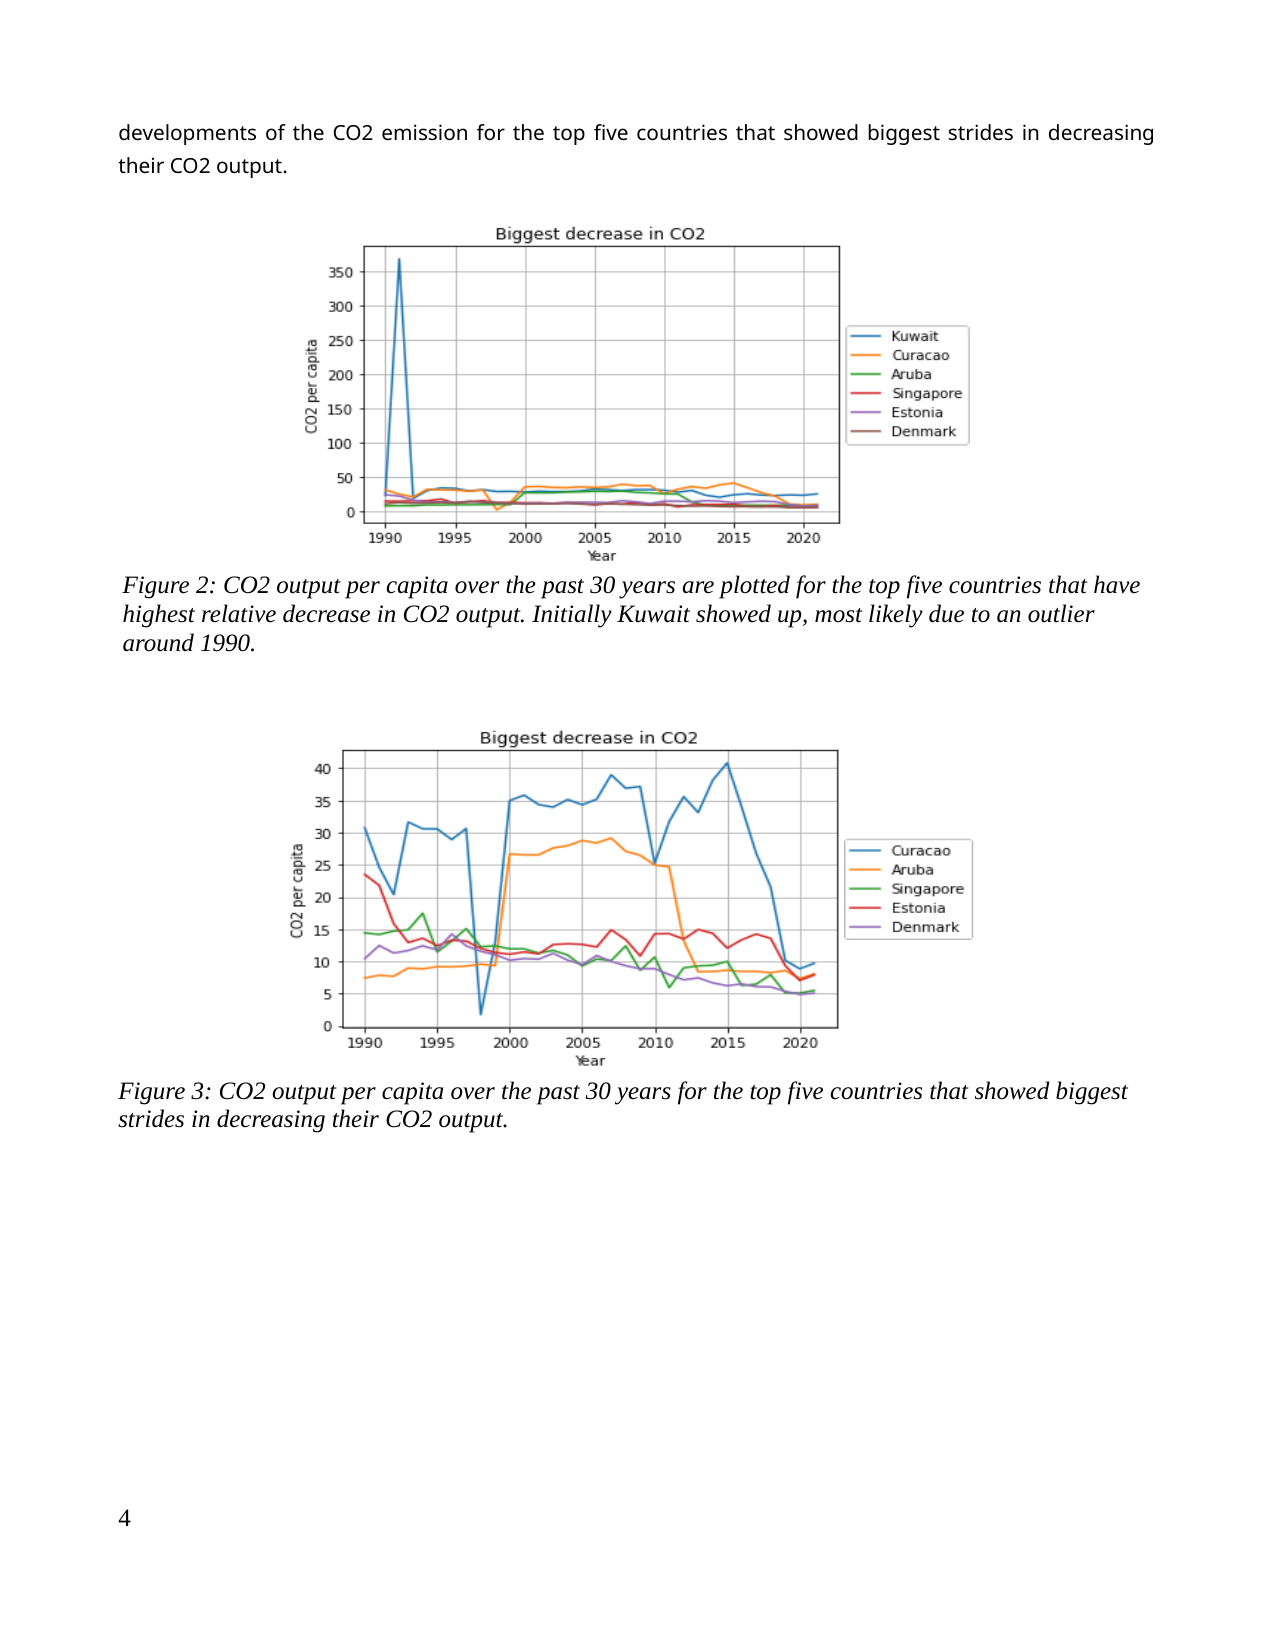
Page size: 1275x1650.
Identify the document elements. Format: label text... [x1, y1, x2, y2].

text developments of the CO2 emission for the top five countries that showed biggest strides in decreasing their CO2 output. [118, 118, 1157, 179]
text Figure 3: CO2 output per capita over the past 30 years for the top five countries that showed biggest strides in decreasing their CO2 output. [118, 722, 1146, 1133]
picture [297, 218, 978, 571]
text Figure 2: CO2 output per capita over the past 30 years are plotted for the top five countries that have highest relative decrease in CO2 output. Initially Kuwait showed up, most likely due to an outlier around 1990. [122, 218, 1153, 657]
picture [282, 722, 982, 1076]
